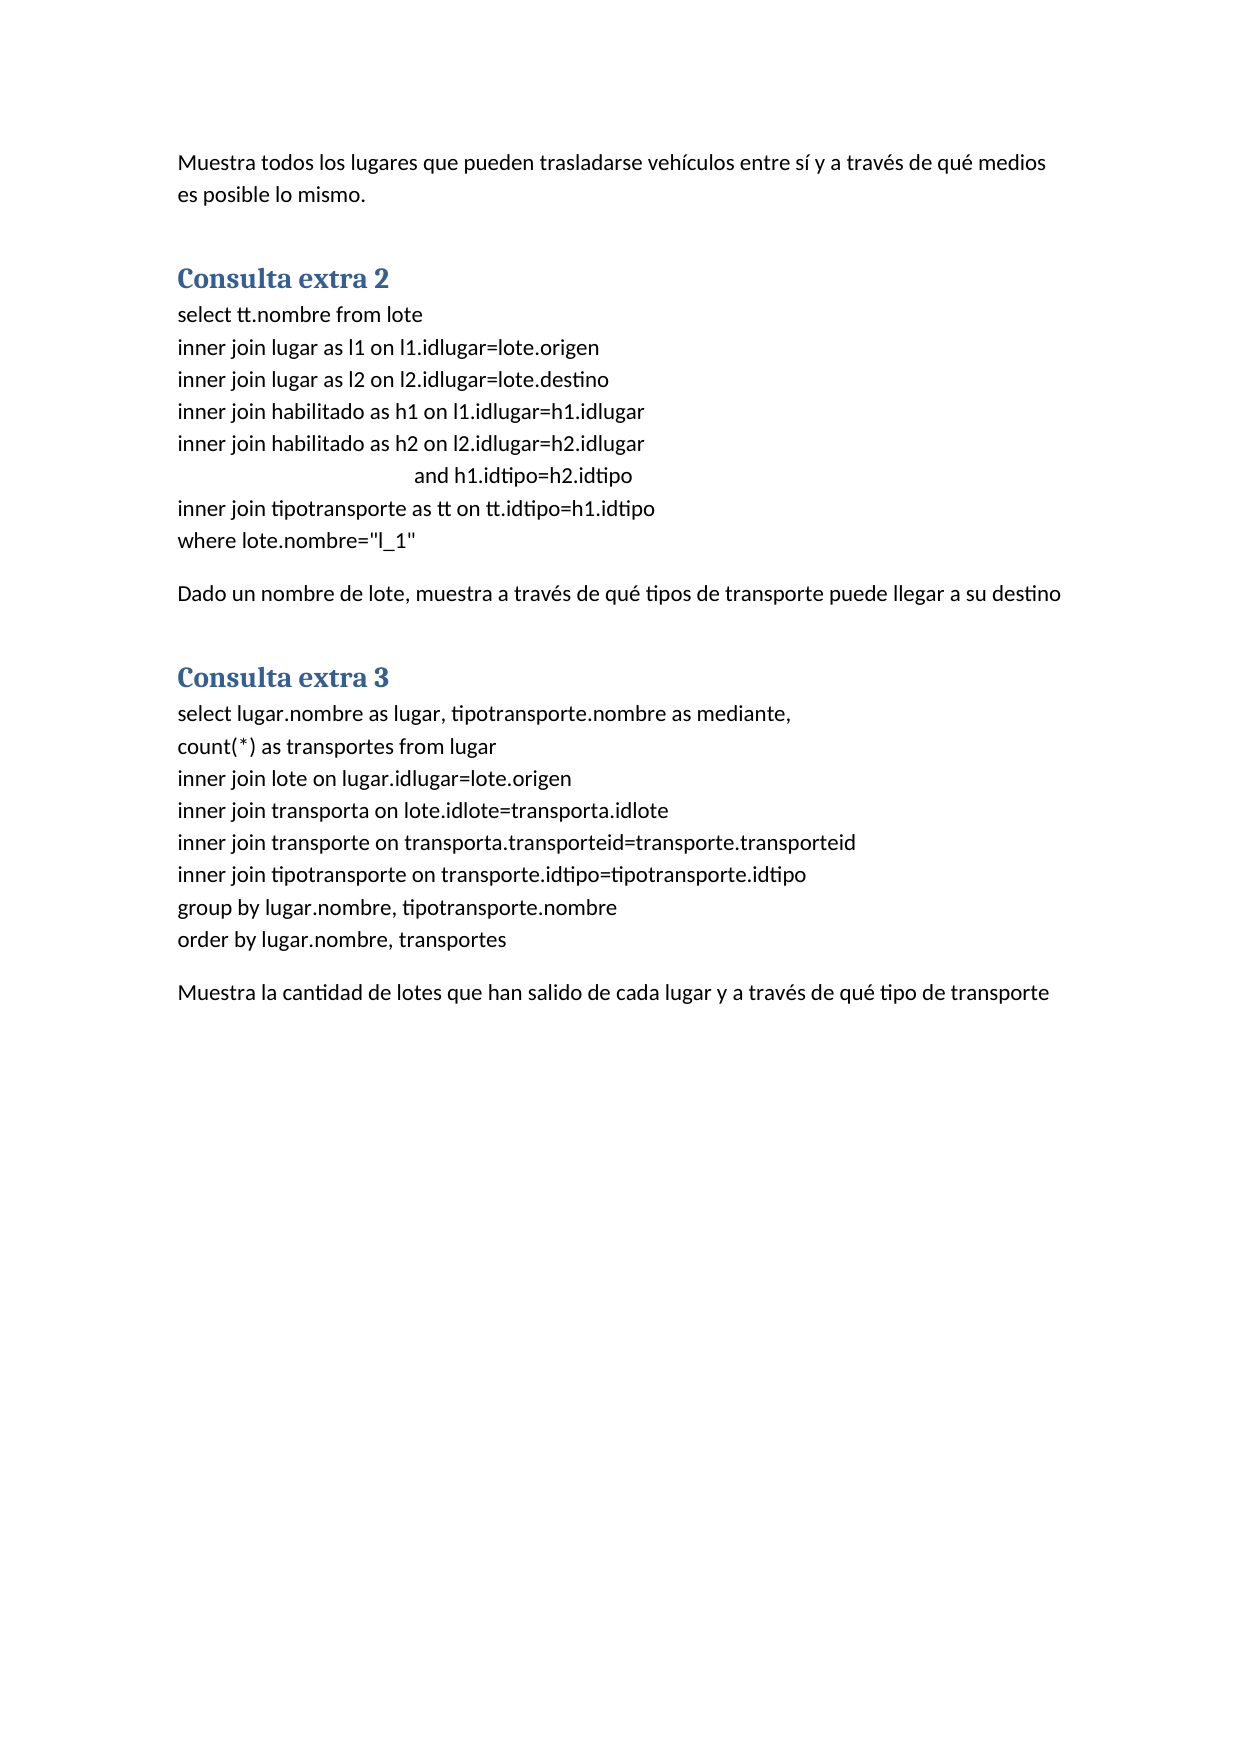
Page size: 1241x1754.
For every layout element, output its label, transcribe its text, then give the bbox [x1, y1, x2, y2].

subtitle Consulta extra 3 [177, 661, 1063, 694]
subtitle Consulta extra 2 [177, 262, 1063, 296]
text select tt.nombre from lote inner join lugar as l1 on l1.idlugar=lote.origen inner join lugar as l2 on l2.idlugar=lote.destino inner join habilitado as h1 on l1.idlugar=h1.idlugar inner join habilitado as h2 on l2.idlugar=h2.idlugar and h1.idtipo=h2.idtipo inner join tipotransporte as tt on tt.idtipo=h1.idtipo where lote.nombre="l_1" [177, 301, 1063, 554]
text select lugar.nombre as lugar, tipotransporte.nombre as mediante, count(*) as transportes from lugar inner join lote on lugar.idlugar=lote.origen inner join transporta on lote.idlote=transporta.idlote inner join transporte on transporta.transporteid=transporte.transporteid inner join tipotransporte on transporte.idtipo=tipotransporte.idtipo group by lugar.nombre, tipotransporte.nombre order by lugar.nombre, transportes [177, 699, 1063, 953]
text Dado un nombre de lote, muestra a través de qué tipos de transporte puede llegar a su destino [177, 579, 1063, 607]
text Muestra la cantidad de lotes que han salido de cada lugar y a través de qué tipo de transporte [177, 978, 1063, 1006]
text Muestra todos los lugares que pueden trasladarse vehículos entre sí y a través de qué medios es posible lo mismo. [177, 148, 1063, 208]
